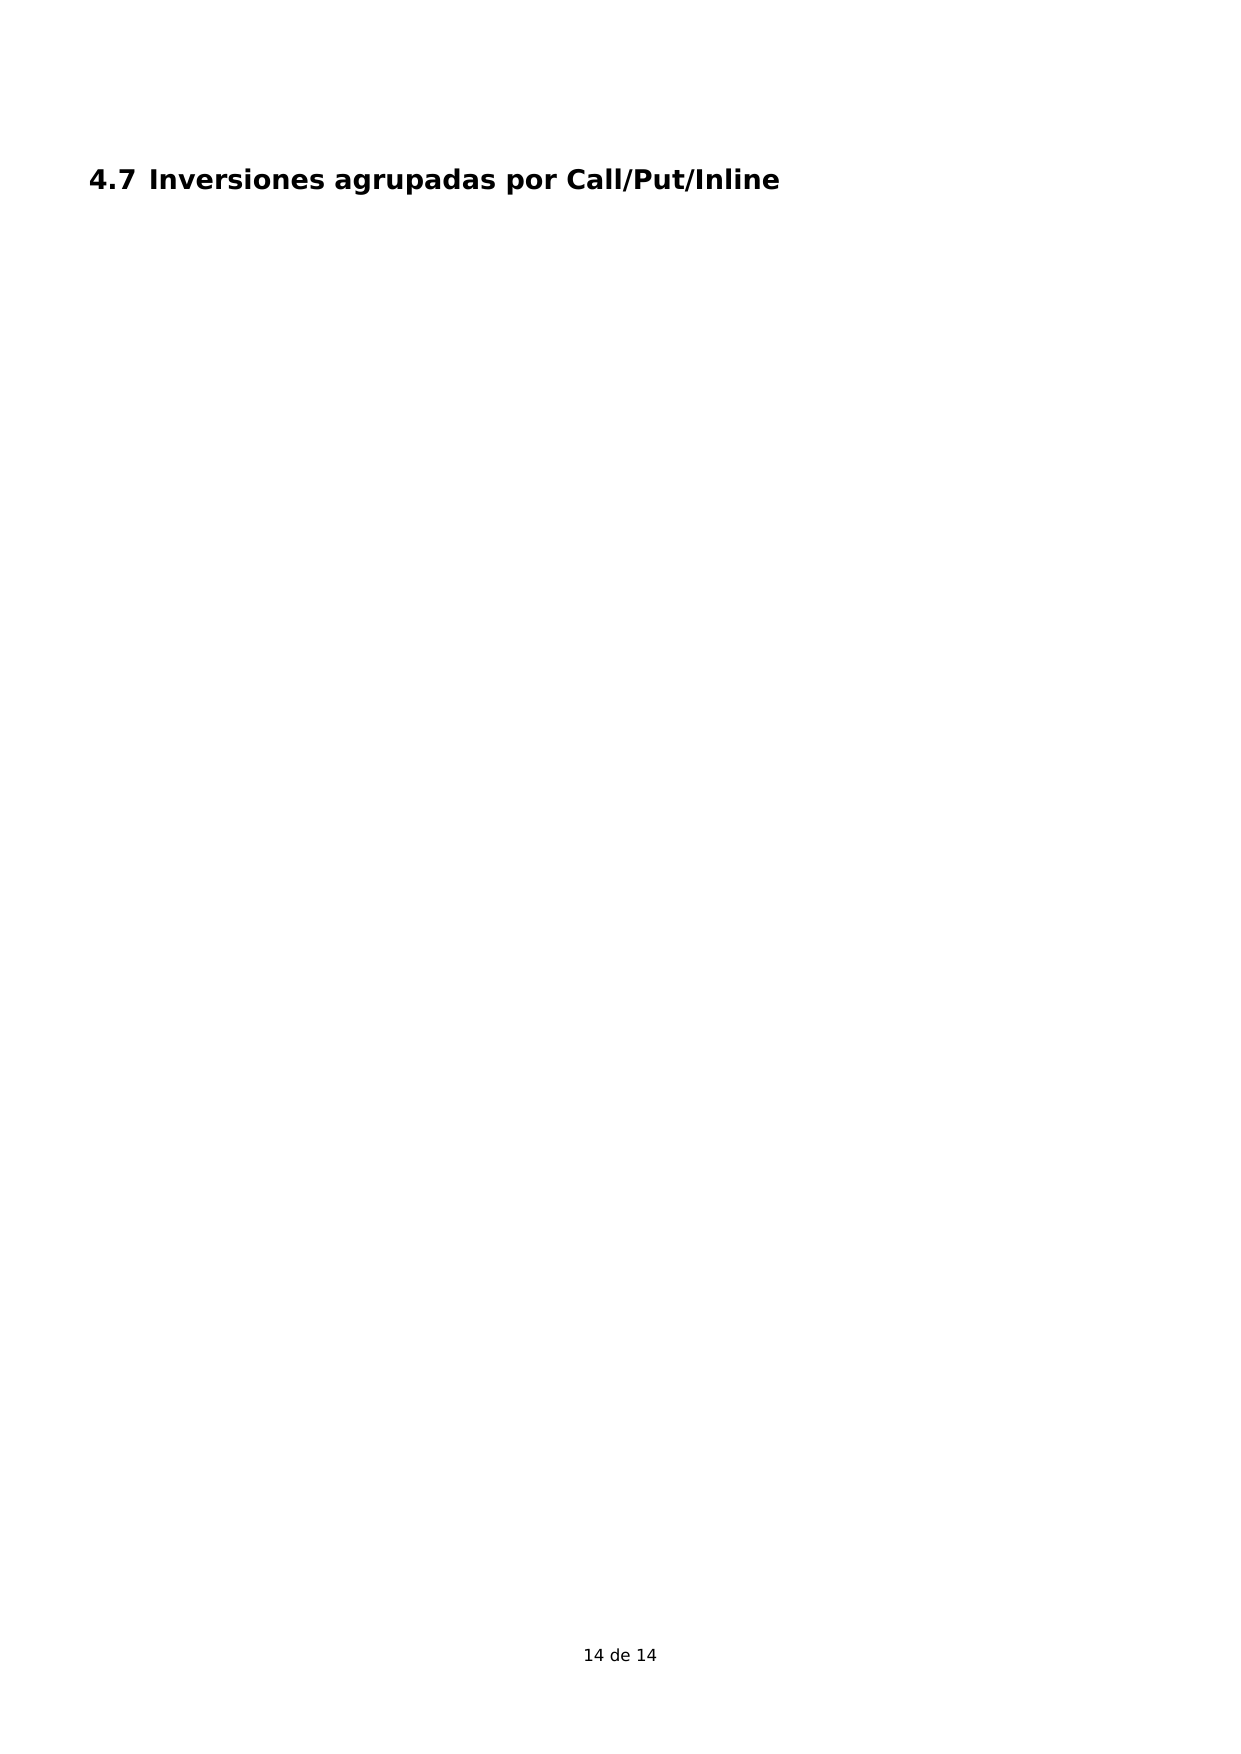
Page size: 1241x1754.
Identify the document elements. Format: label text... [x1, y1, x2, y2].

subtitle Inversiones agrupadas por Call/Put/Inline [88, 164, 1152, 196]
